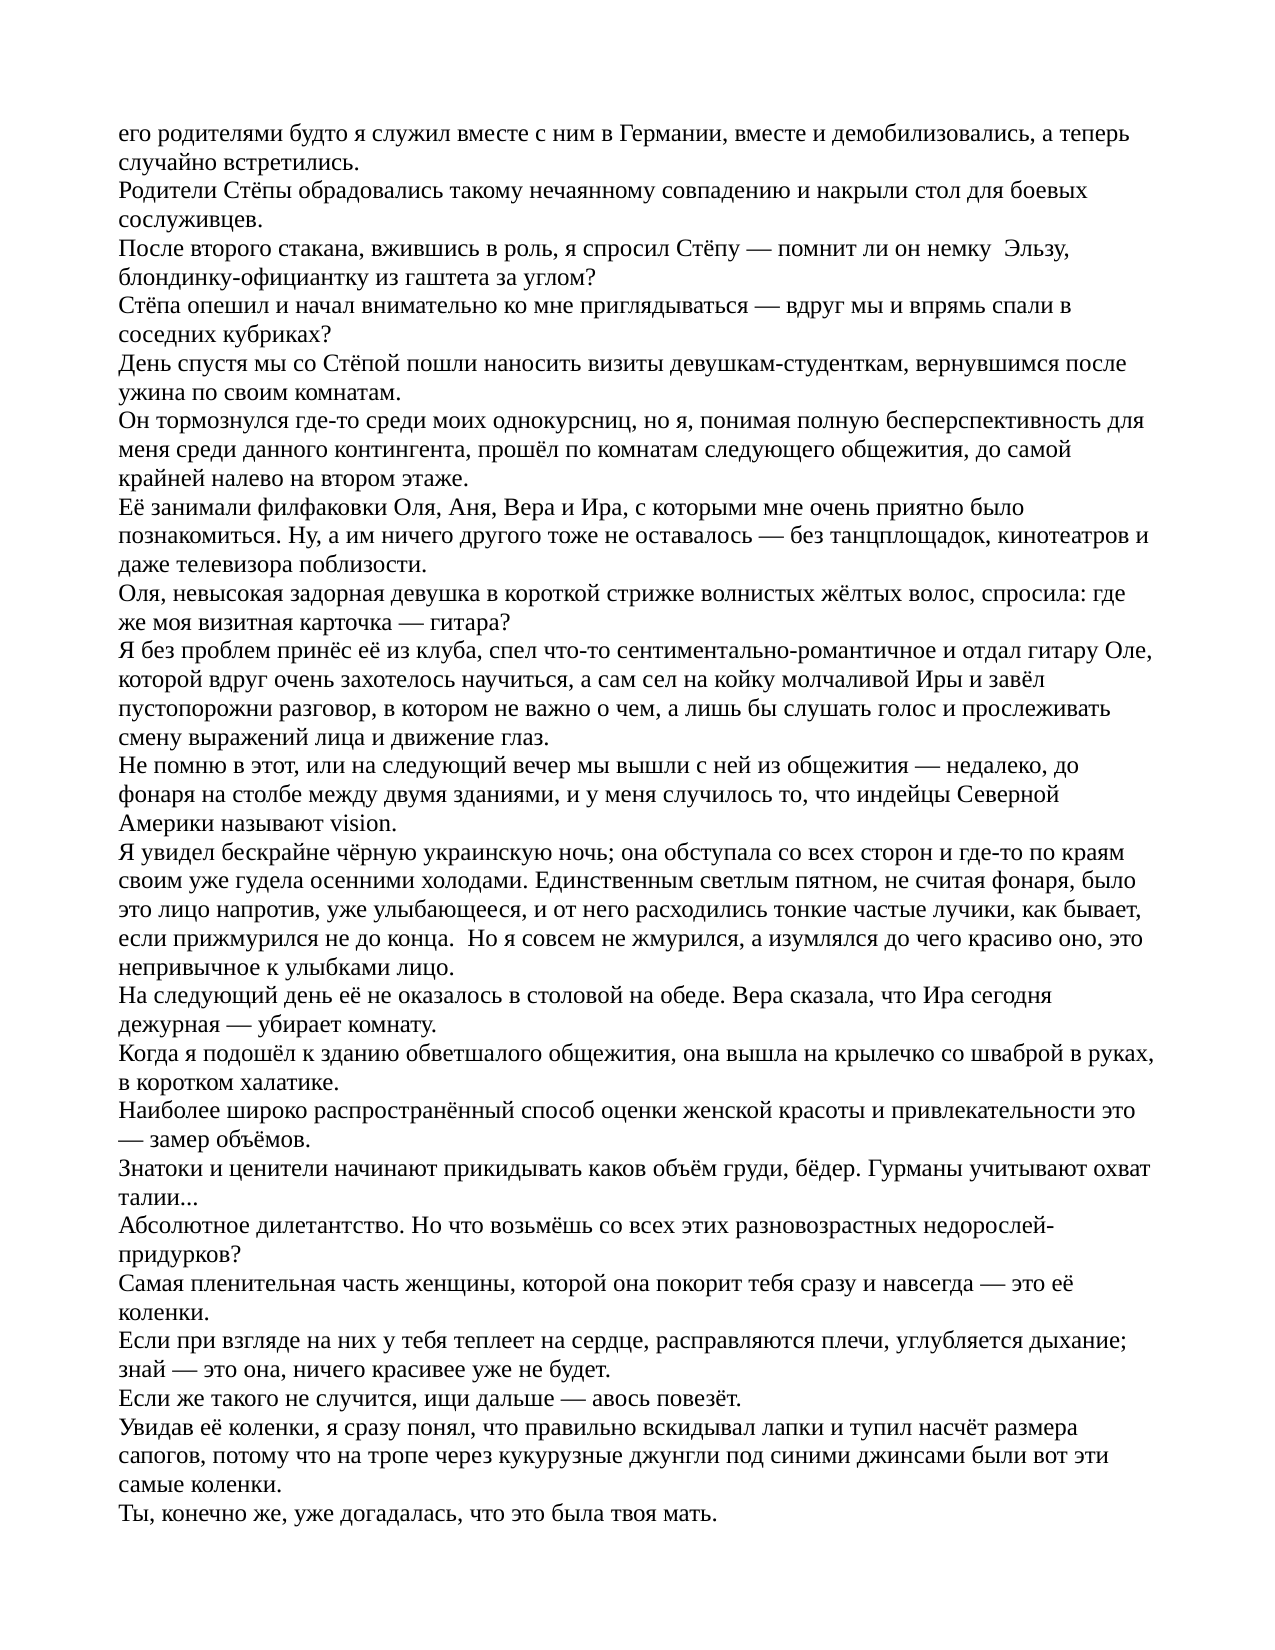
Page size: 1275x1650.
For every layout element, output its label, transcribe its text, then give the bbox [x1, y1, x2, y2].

text День спустя мы со Стёпой пошли наносить визиты девушкам-студенткам, вернувшимся после ужина по своим комнатам. [118, 348, 1157, 406]
text Наиболее широко распространённый способ оценки женской красоты и привлекательности это — замер объёмов. [118, 1096, 1157, 1153]
text Я увидел бескрайне чёрную украинскую ночь; она обступала со всех сторон и где-то по краям своим уже гудела осенними холодами. Единственным светлым пятном, не считая фонаря, было это лицо напротив, уже улыбающееся, и от него расходились тонкие частые лучики, как бывает, если прижмурился не до конца. Но я совсем не жмурился, а изумлялся до чего красиво оно, это непривычное к улыбками лицо. [118, 837, 1157, 981]
text Когда я подошёл к зданию обветшалого общежития, она вышла на крылечко со шваброй в руках, в коротком халатике. [118, 1038, 1157, 1096]
text Если при взгляде на них у тебя теплеет на сердце, расправляются плечи, углубляется дыхание; знай — это она, ничего красивее уже не будет. [118, 1326, 1157, 1383]
text Родители Стёпы обрадовались такому нечаянному совпадению и накрыли стол для боевых сослуживцев. [118, 176, 1157, 233]
text Её занимали филфаковки Оля, Аня, Вера и Ира, с которыми мне очень приятно было познакомиться. Ну, а им ничего другого тоже не оставалось — без танцплощадок, кинотеатров и даже телевизора поблизости. [118, 492, 1157, 578]
text Абсолютное дилетантство. Но что возьмёшь со всех этих разновозрастных недорослей-придурков? [118, 1211, 1157, 1268]
text Самая пленительная часть женщины, которой она покорит тебя сразу и навсегда — это её коленки. [118, 1268, 1157, 1326]
text После второго стакана, вжившись в роль, я спросил Стёпу — помнит ли он немку Эльзу, блондинку-официантку из гаштета за углом? [118, 233, 1157, 291]
text Стёпа опешил и начал внимательно ко мне приглядываться — вдруг мы и впрямь спали в соседних кубриках? [118, 291, 1157, 348]
text Оля, невысокая задорная девушка в короткой стрижке волнистых жёлтых волос, спросила: где же моя визитная карточка — гитара? [118, 578, 1157, 636]
text Я без проблем принёс её из клуба, спел что-то сентиментально-романтичное и отдал гитару Оле, которой вдруг очень захотелось научиться, а сам сел на койку молчаливой Иры и завёл пустопорожни разговор, в котором не важно о чем, а лишь бы слушать голос и прослеживать смену выражений лица и движение глаз. [118, 636, 1157, 751]
text Ты, конечно же, уже догадалась, что это была твоя мать. [118, 1498, 1157, 1527]
text На следующий день её не оказалось в столовой на обеде. Вера сказала, что Ира сегодня дежурная — убирает комнату. [118, 981, 1157, 1038]
text его родителями будто я служил вместе с ним в Германии, вместе и демобилизовались, а теперь случайно встретились. [118, 118, 1157, 176]
text Увидав её коленки, я сразу понял, что правильно вскидывал лапки и тупил насчёт размера сапогов, потому что на тропе через кукурузные джунгли под синими джинсами были вот эти самые коленки. [118, 1412, 1157, 1498]
text Знатоки и ценители начинают прикидывать каков объём груди, бёдер. Гурманы учитывают охват талии... [118, 1153, 1157, 1211]
text Он тормознулся где-то среди моих однокурсниц, но я, понимая полную бесперспективность для меня среди данного контингента, прошёл по комнатам следующего общежития, до самой крайней налево на втором этаже. [118, 406, 1157, 492]
text Не помню в этот, или на следующий вечер мы вышли с ней из общежития — недалеко, до фонаря на столбе между двумя зданиями, и у меня случилось то, что индейцы Северной Америки называют vision. [118, 751, 1157, 837]
text Если же такого не случится, ищи дальше — авось повезёт. [118, 1383, 1157, 1412]
